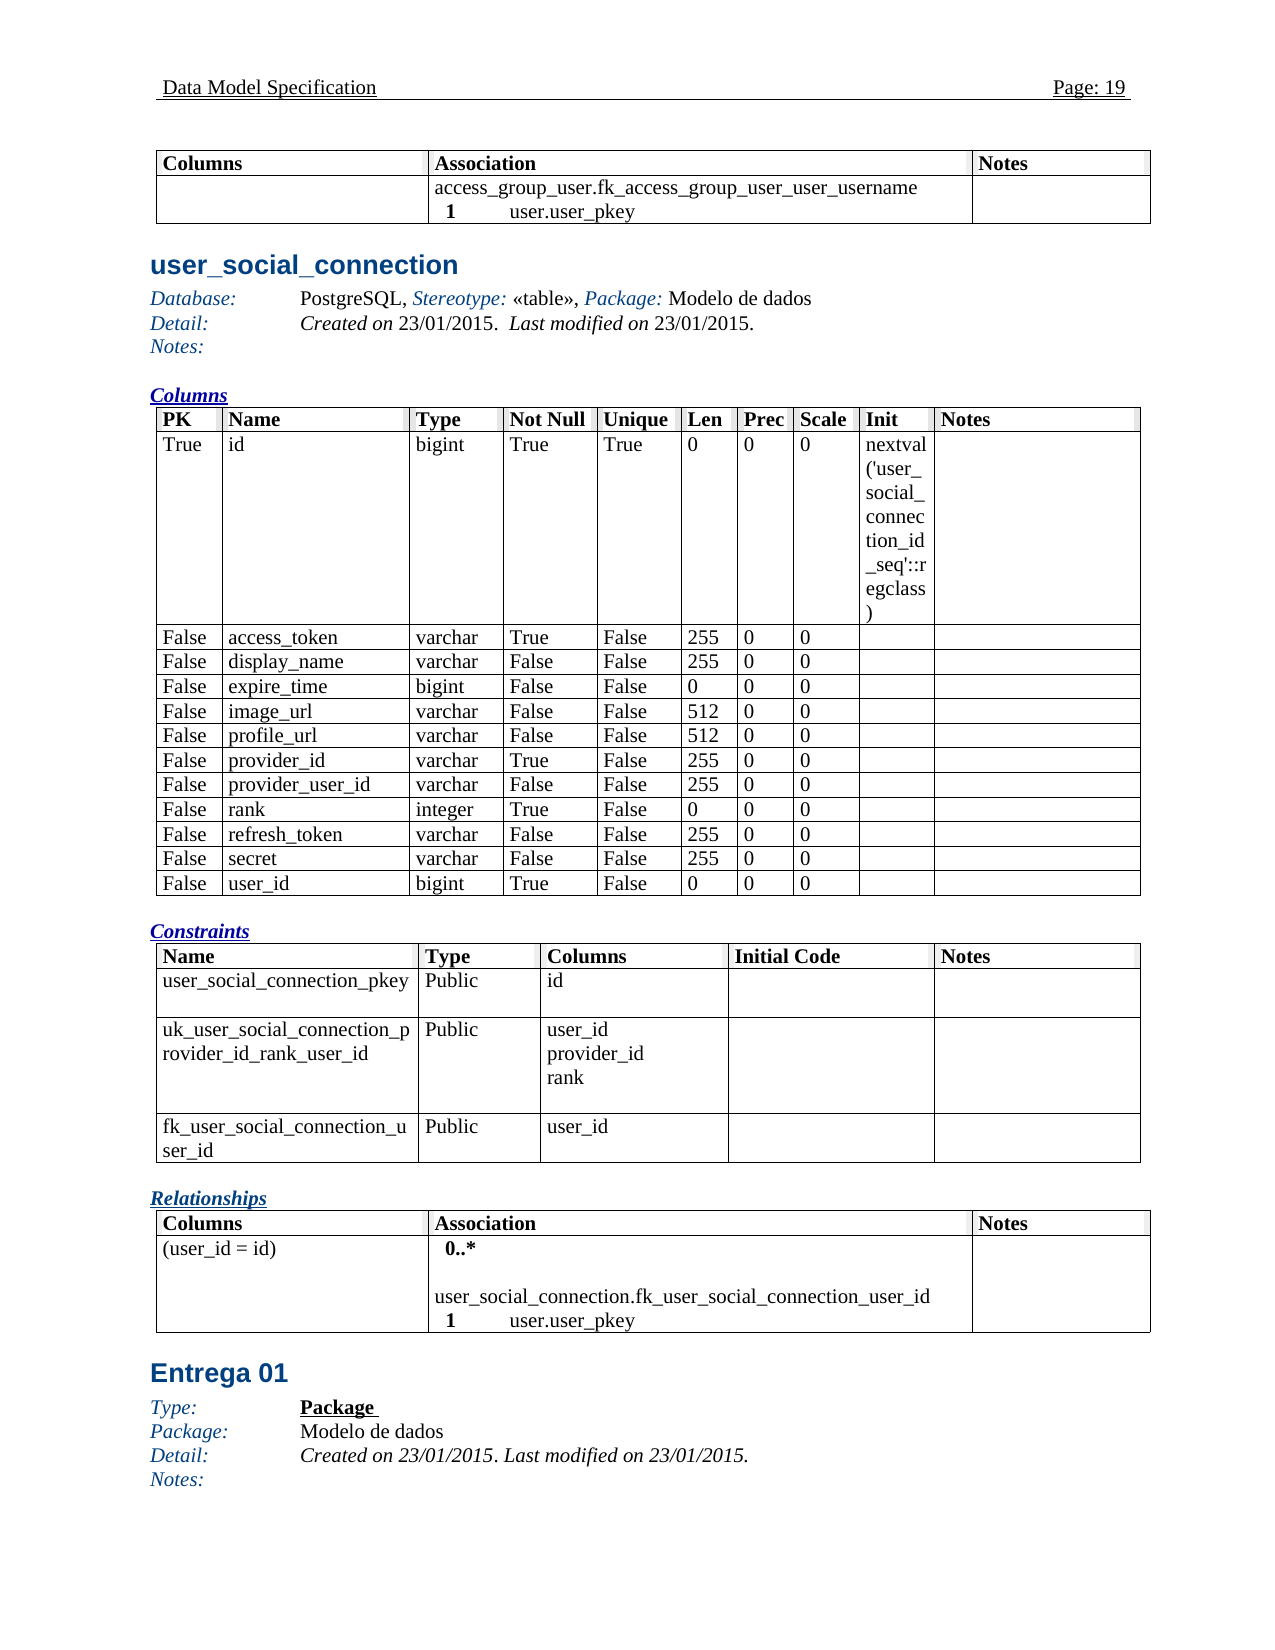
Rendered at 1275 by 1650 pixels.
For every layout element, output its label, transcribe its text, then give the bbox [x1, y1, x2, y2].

table_header Init [928, 408, 934, 431]
table_cell [935, 847, 941, 870]
table_cell 255 [682, 822, 687, 846]
table_cell [935, 650, 941, 673]
table_cell rank [403, 798, 409, 821]
table_cell 0 [731, 798, 737, 821]
table_cell 0 [853, 650, 859, 673]
table_cell 0 [787, 773, 793, 796]
table_cell 255 [682, 650, 687, 673]
table_cell 0 [738, 748, 744, 772]
table_cell 0 [787, 748, 793, 772]
table_cell nextval('user_social_connection_id_seq'::regclass) [928, 432, 934, 624]
text Type: Package [150, 1395, 1125, 1419]
table_cell varchar [410, 625, 416, 649]
table_cell rank [223, 798, 228, 821]
table_cell False [216, 748, 222, 772]
table_header Notes [973, 1211, 978, 1235]
table_cell False [216, 822, 222, 846]
table_cell 0 [794, 724, 800, 747]
table_header Notes [935, 408, 941, 431]
table_cell [928, 773, 934, 796]
table_cell False [157, 625, 162, 649]
table_header Init [860, 408, 866, 431]
table_cell [935, 798, 941, 821]
table_cell 255 [682, 773, 687, 796]
table_cell 0 [731, 871, 737, 895]
table_cell [935, 432, 1140, 624]
table_cell False [216, 847, 222, 870]
table_cell False [598, 724, 603, 747]
table_cell 0 [853, 675, 859, 698]
table_cell [860, 748, 866, 772]
table_cell 0 [794, 773, 800, 796]
table_cell [157, 176, 428, 223]
table_cell [928, 675, 934, 698]
table_cell varchar [497, 822, 503, 846]
table_cell 0 [794, 748, 800, 772]
table_cell False [598, 675, 603, 698]
table_cell [1134, 798, 1140, 821]
table_cell 0 [787, 798, 793, 821]
table_cell [860, 650, 866, 673]
table_cell False [598, 847, 603, 870]
table_cell [1134, 773, 1140, 796]
table_cell True [591, 748, 597, 772]
table_cell 0 [787, 871, 793, 895]
table_cell Public [419, 1114, 540, 1162]
table_cell False [675, 699, 681, 723]
table_cell [860, 773, 866, 796]
table_header Name [412, 944, 418, 968]
table_cell False [216, 650, 222, 673]
table_cell 0 [738, 798, 744, 821]
list Constraints [150, 919, 1125, 943]
table_cell [928, 748, 934, 772]
table_cell varchar [410, 699, 416, 723]
table_cell False [598, 871, 603, 895]
text Notes: [150, 1467, 1125, 1491]
table_cell False [216, 798, 222, 821]
text Detail: Created on 23/01/2015. Last modified on 23/01/2015. [150, 1443, 1125, 1467]
table_cell 0 [682, 675, 687, 698]
table_cell False [157, 822, 162, 846]
table_header Columns [422, 1211, 428, 1235]
table_cell False [675, 748, 681, 772]
table_cell [1134, 724, 1140, 747]
list Relationships [150, 1186, 1125, 1210]
table_cell False [157, 650, 162, 673]
table_cell [729, 1018, 934, 1113]
table_cell 0 [794, 798, 800, 821]
table_cell [860, 847, 866, 870]
table_cell 0 [853, 847, 859, 870]
table_cell False [591, 699, 597, 723]
table_cell user_id [541, 1114, 547, 1162]
table_cell nextval('user_social_connection_id_seq'::regclass) [860, 432, 866, 624]
table_cell 255 [731, 625, 737, 649]
table_cell False [591, 847, 597, 870]
table_cell [935, 773, 941, 796]
table_header Type [410, 408, 416, 431]
table_cell [860, 625, 866, 649]
table_cell True [598, 432, 681, 624]
table_cell 0 [794, 871, 800, 895]
table_cell bigint [410, 432, 503, 624]
table_header Scale [853, 408, 859, 431]
table_cell [1134, 847, 1140, 870]
table_cell False [157, 798, 162, 821]
table_header Prec [787, 408, 793, 431]
table_cell [860, 724, 866, 747]
table_cell False [216, 871, 222, 895]
table_header PK [216, 408, 222, 431]
table_cell False [675, 724, 681, 747]
table_cell False [157, 871, 162, 895]
table_cell [935, 724, 941, 747]
text Package: Modelo de dados [150, 1419, 1125, 1443]
table_cell 0 [794, 650, 800, 673]
subtitle user_social_connection [150, 249, 1125, 280]
table_cell 512 [731, 724, 737, 747]
table_cell Public [419, 969, 540, 1016]
table_cell uk_user_social_connection_provider_id_rank_user_id [157, 1018, 418, 1113]
table_cell [973, 176, 1150, 223]
table_header Type [497, 408, 503, 431]
table_cell False [157, 675, 162, 698]
table_cell [860, 871, 866, 895]
table_cell False [675, 773, 681, 796]
table_cell False [504, 675, 509, 698]
table_cell [928, 822, 934, 846]
table_header Type [419, 944, 425, 968]
table_cell [935, 822, 941, 846]
table_cell False [216, 724, 222, 747]
table_cell [860, 699, 866, 723]
table_cell False [591, 650, 597, 673]
table_header Columns [541, 944, 547, 968]
table_cell user_social_connection_pkey [157, 969, 418, 1016]
table_cell 0 [738, 773, 744, 796]
table_cell [935, 871, 941, 895]
table_cell False [675, 650, 681, 673]
table_cell True [591, 871, 597, 895]
table_cell id [223, 432, 409, 624]
table_cell False [157, 773, 162, 796]
table_cell False [598, 748, 603, 772]
table_cell True [591, 625, 597, 649]
table_cell False [591, 724, 597, 747]
table_cell [928, 847, 934, 870]
table_cell 255 [682, 625, 687, 649]
table_cell varchar [497, 699, 503, 723]
table_cell [1134, 822, 1140, 846]
table_cell 512 [682, 724, 687, 747]
table_header Name [223, 408, 228, 431]
table_cell False [598, 699, 603, 723]
table_cell [1134, 871, 1140, 895]
table_cell [935, 675, 941, 698]
table_cell user_id provider_id rank [722, 1018, 728, 1113]
table_cell [1134, 699, 1140, 723]
table_cell user_id [722, 1114, 728, 1162]
table_cell 0 [787, 822, 793, 846]
table_cell False [675, 675, 681, 698]
table_cell varchar [497, 748, 503, 772]
table_cell 0 [682, 798, 687, 821]
table_cell bigint [410, 675, 416, 698]
table_cell 0 [738, 625, 744, 649]
table_cell varchar [497, 625, 503, 649]
table_cell [1134, 650, 1140, 673]
table_cell True [504, 798, 509, 821]
table_header Prec [738, 408, 744, 431]
table_cell False [598, 625, 603, 649]
table_cell 0 [787, 650, 793, 673]
table_cell True [157, 432, 222, 624]
table_cell 0 [682, 432, 737, 624]
table_cell 0 [682, 871, 687, 895]
table_cell id [722, 969, 728, 1016]
table_cell [729, 1114, 934, 1162]
table_cell id [541, 969, 547, 1016]
table_cell 0 [853, 625, 859, 649]
table_cell False [675, 625, 681, 649]
table_cell [935, 699, 941, 723]
table_cell 0 [738, 724, 744, 747]
table_cell 0 [794, 432, 859, 624]
table_cell bigint [497, 871, 503, 895]
table_cell [928, 798, 934, 821]
table_cell [860, 822, 866, 846]
table_cell 255 [731, 748, 737, 772]
table_cell varchar [410, 822, 416, 846]
table_cell False [591, 822, 597, 846]
table_cell True [504, 625, 509, 649]
table_cell True [504, 748, 509, 772]
table_cell bigint [410, 871, 416, 895]
table_cell False [504, 724, 509, 747]
table_cell False [157, 724, 162, 747]
table_cell False [216, 625, 222, 649]
table_cell 0 [794, 699, 800, 723]
table_cell True [504, 871, 509, 895]
table_cell 0 [738, 822, 744, 846]
table_cell False [216, 699, 222, 723]
table_cell 0 [738, 675, 744, 698]
table_cell 0 [853, 724, 859, 747]
table_header Notes [1134, 944, 1140, 968]
table_cell False [598, 798, 603, 821]
table_cell 0 [853, 699, 859, 723]
table_cell False [598, 650, 603, 673]
table_cell False [591, 675, 597, 698]
table_cell [935, 748, 941, 772]
table_cell [860, 798, 866, 821]
table_cell False [157, 847, 162, 870]
table_cell False [675, 822, 681, 846]
table_cell [935, 625, 941, 649]
table_cell 255 [731, 650, 737, 673]
table_cell False [675, 798, 681, 821]
table_cell 0 [794, 847, 800, 870]
text Database: PostgreSQL, Stereotype: «table», Package: Modelo de dados [150, 286, 1125, 310]
table_cell 0 [853, 798, 859, 821]
table_cell False [591, 773, 597, 796]
table_cell (user_id = id) [157, 1236, 428, 1332]
table_cell [928, 650, 934, 673]
table_cell 0 [794, 675, 800, 698]
table_cell varchar [410, 748, 416, 772]
table_cell user_id [403, 871, 409, 895]
table_cell [928, 699, 934, 723]
table_cell 0 [787, 625, 793, 649]
table_cell 0 [731, 675, 737, 698]
table_cell bigint [497, 675, 503, 698]
table_header Columns [722, 944, 728, 968]
table_cell False [216, 675, 222, 698]
table_header Notes [973, 151, 978, 174]
table_header Type [534, 944, 540, 968]
table_header PK [157, 408, 162, 431]
table_header Name [403, 408, 409, 431]
table_cell 0 [853, 773, 859, 796]
table_cell 0 [738, 432, 793, 624]
table_cell False [157, 699, 162, 723]
table_cell 0 [853, 822, 859, 846]
table_header Scale [794, 408, 800, 431]
table_cell False [598, 822, 603, 846]
table_cell 512 [682, 699, 687, 723]
table_cell 0 [853, 871, 859, 895]
table_cell 255 [731, 847, 737, 870]
table_cell [860, 675, 866, 698]
table_cell True [591, 798, 597, 821]
table_cell 0 [787, 699, 793, 723]
table_cell False [675, 847, 681, 870]
table_cell False [504, 773, 509, 796]
text Detail: Created on 23/01/2015. Last modified on 23/01/2015. [150, 310, 1125, 334]
table_cell [1134, 675, 1140, 698]
table_cell [928, 625, 934, 649]
list Columns [150, 383, 1125, 407]
text Notes: [150, 334, 1125, 358]
table_cell False [675, 871, 681, 895]
table_cell 255 [682, 847, 687, 870]
table_header Len [682, 408, 687, 431]
table_cell [973, 1236, 1150, 1332]
table_header Notes [1144, 151, 1150, 174]
table_cell 0 [738, 699, 744, 723]
table_cell False [504, 699, 509, 723]
table_cell 0 [853, 748, 859, 772]
table_cell False [216, 773, 222, 796]
table_cell 0 [794, 625, 800, 649]
table_cell [729, 969, 934, 1016]
table_cell [1134, 748, 1140, 772]
table_header Notes [1134, 408, 1140, 431]
table_cell 255 [731, 822, 737, 846]
table_cell False [157, 748, 162, 772]
table_cell 512 [731, 699, 737, 723]
table_header Name [157, 944, 162, 968]
table_cell False [598, 773, 603, 796]
table_header Unique [675, 408, 681, 431]
table_cell [1134, 625, 1140, 649]
table_cell 0 [794, 822, 800, 846]
table_cell [928, 871, 934, 895]
table_cell True [504, 432, 597, 624]
table_cell [935, 1018, 1140, 1113]
table_cell [935, 1114, 1140, 1162]
table_cell False [504, 847, 509, 870]
table_cell 0 [787, 675, 793, 698]
table_cell False [504, 822, 509, 846]
table_cell False [504, 650, 509, 673]
table_cell 0 [787, 724, 793, 747]
table_cell 0 [738, 650, 744, 673]
table_cell 255 [731, 773, 737, 796]
table_cell user_id provider_id rank [541, 1018, 547, 1113]
table_header Len [731, 408, 737, 431]
table_header Notes [935, 944, 941, 968]
table_cell [935, 969, 1140, 1016]
table_cell 0 [787, 847, 793, 870]
table_cell 255 [682, 748, 687, 772]
subtitle Entrega 01 [150, 1357, 1125, 1389]
table_header Notes [1144, 1211, 1150, 1235]
table_cell Public [419, 1018, 540, 1113]
table_cell 0 [738, 847, 744, 870]
table_cell [928, 724, 934, 747]
table_cell 0 [738, 871, 744, 895]
table_cell secret [403, 847, 409, 870]
